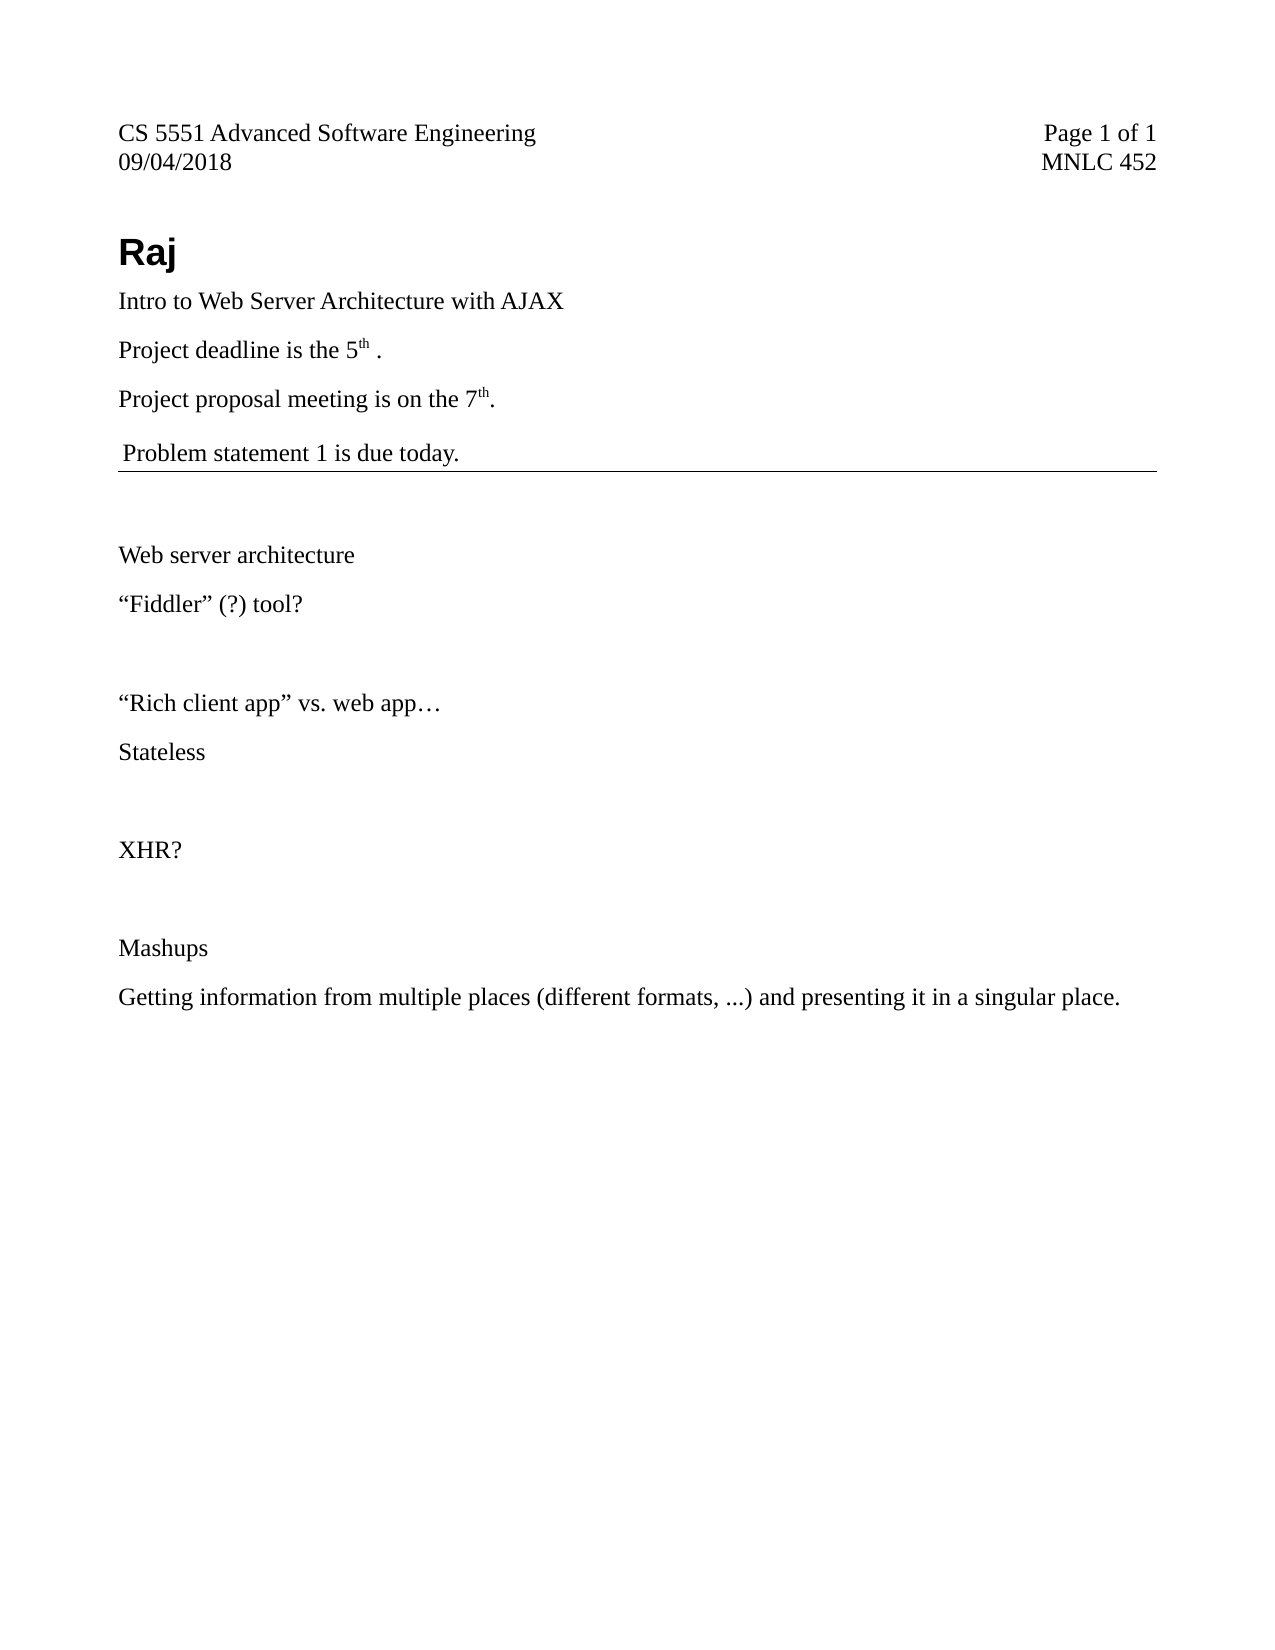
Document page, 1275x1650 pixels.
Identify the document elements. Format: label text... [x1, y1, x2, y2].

text Mashups [118, 933, 1157, 962]
text Getting information from multiple places (different formats, ...) and presenting it in a singular place. [118, 982, 1157, 1011]
text Project deadline is the 5th . [118, 335, 1157, 364]
text Stateless [118, 737, 1157, 765]
text “Fiddler” (?) tool? [118, 589, 1157, 618]
text Problem statement 1 is due today. [118, 433, 1157, 471]
text “Rich client app” vs. web app… [118, 688, 1157, 716]
text XHR? [118, 835, 1157, 863]
text Intro to Web Server Architecture with AJAX [118, 286, 1157, 315]
text Project proposal meeting is on the 7th. [118, 384, 1157, 413]
subtitle Raj [118, 230, 1157, 274]
text Web server architecture [118, 540, 1157, 569]
